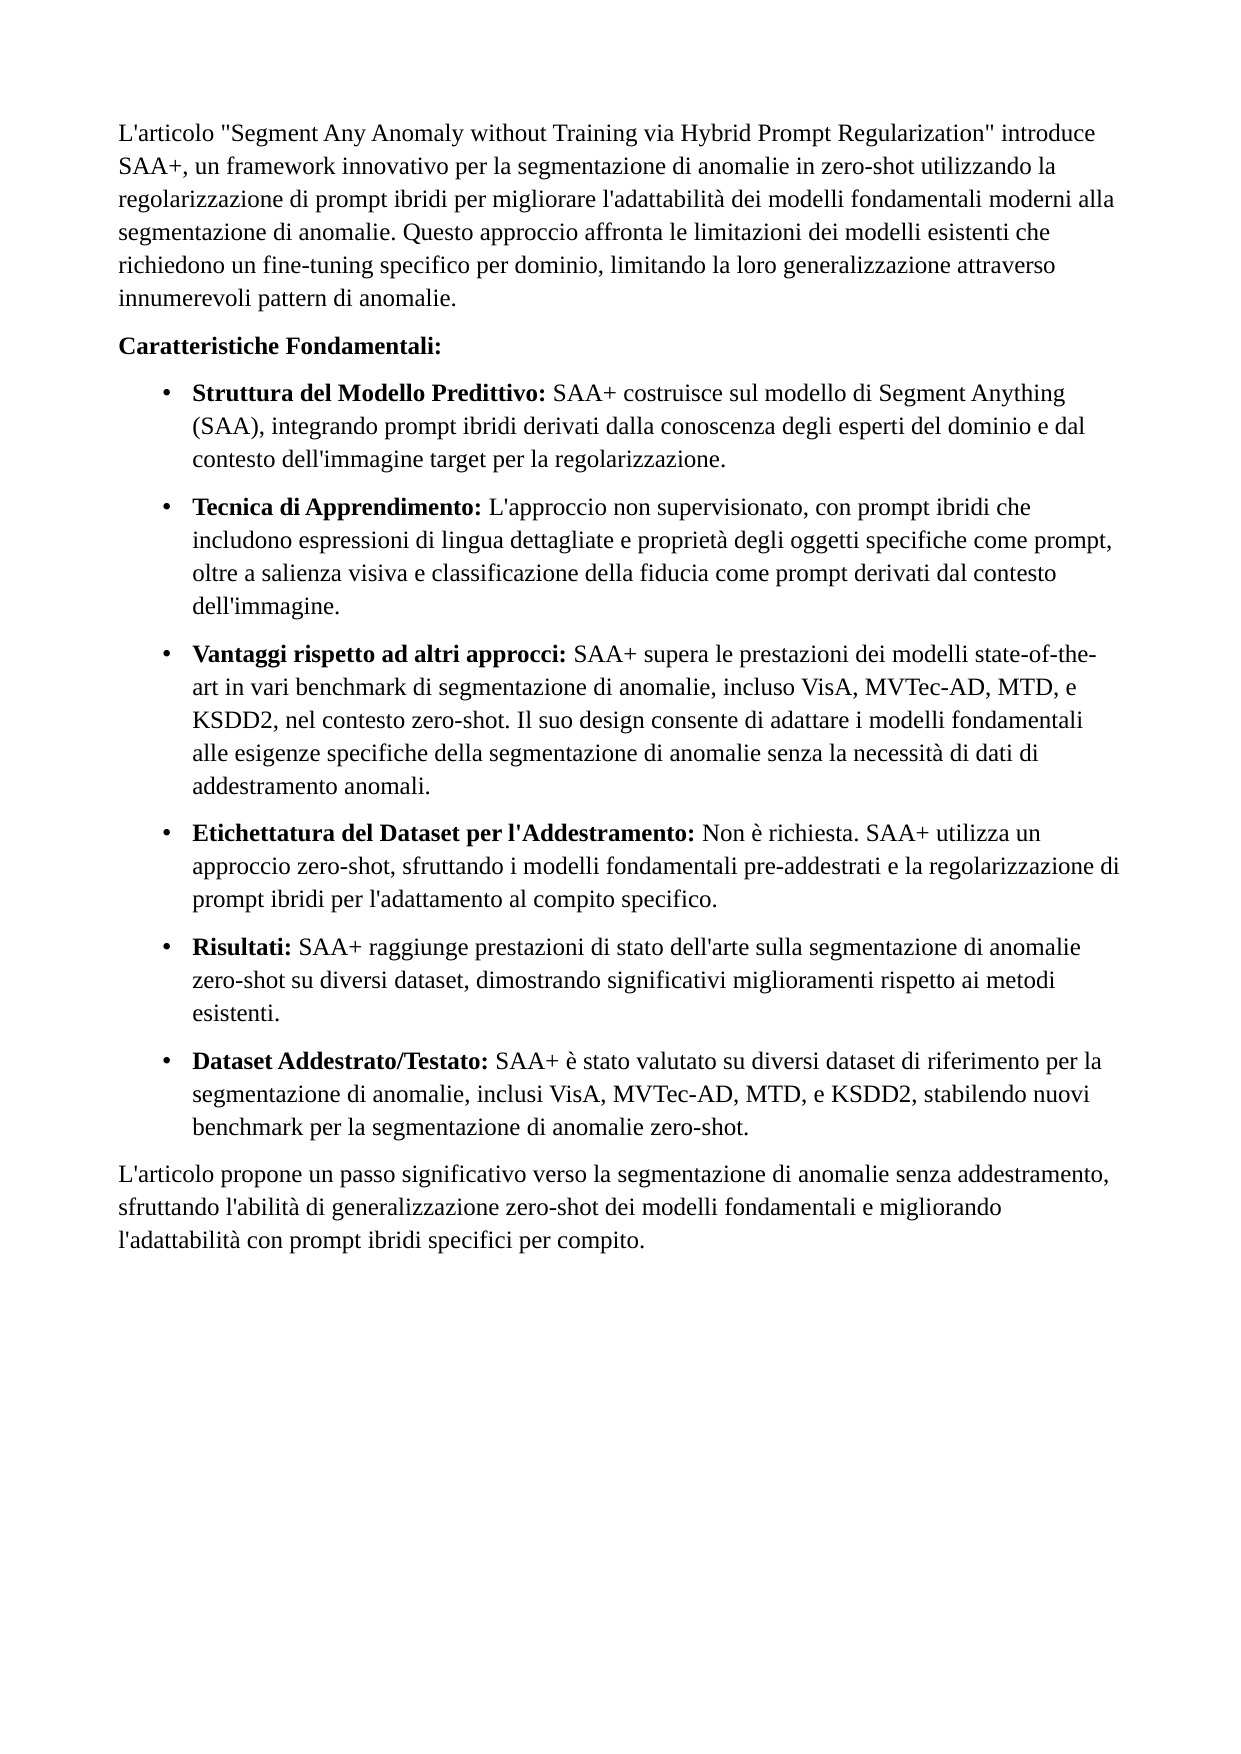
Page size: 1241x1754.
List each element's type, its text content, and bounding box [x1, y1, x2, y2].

list Risultati: SAA+ raggiunge prestazioni di stato dell'arte sulla segmentazione di anomalie zero-shot su diversi dataset, dimostrando significativi miglioramenti rispetto ai metodi esistenti. [162, 932, 1122, 1027]
list Struttura del Modello Predittivo: SAA+ costruisce sul modello di Segment Anything (SAA), integrando prompt ibridi derivati dalla conoscenza degli esperti del dominio e dal contesto dell'immagine target per la regolarizzazione. [162, 378, 1122, 473]
text L'articolo "Segment Any Anomaly without Training via Hybrid Prompt Regularization" introduce SAA+, un framework innovativo per la segmentazione di anomalie in zero-shot utilizzando la regolarizzazione di prompt ibridi per migliorare l'adattabilità dei modelli fondamentali moderni alla segmentazione di anomalie. Questo approccio affronta le limitazioni dei modelli esistenti che richiedono un fine-tuning specifico per dominio, limitando la loro generalizzazione attraverso innumerevoli pattern di anomalie. [118, 118, 1122, 312]
text L'articolo propone un passo significativo verso la segmentazione di anomalie senza addestramento, sfruttando l'abilità di generalizzazione zero-shot dei modelli fondamentali e migliorando l'adattabilità con prompt ibridi specifici per compito. [118, 1159, 1122, 1254]
list Etichettatura del Dataset per l'Addestramento: Non è richiesta. SAA+ utilizza un approccio zero-shot, sfruttando i modelli fondamentali pre-addestrati e la regolarizzazione di prompt ibridi per l'adattamento al compito specifico. [162, 818, 1122, 913]
text Caratteristiche Fondamentali: [118, 331, 1122, 359]
list Vantaggi rispetto ad altri approcci: SAA+ supera le prestazioni dei modelli state-of-the-art in vari benchmark di segmentazione di anomalie, incluso VisA, MVTec-AD, MTD, e KSDD2, nel contesto zero-shot. Il suo design consente di adattare i modelli fondamentali alle esigenze specifiche della segmentazione di anomalie senza la necessità di dati di addestramento anomali. [162, 639, 1122, 799]
list Tecnica di Apprendimento: L'approccio non supervisionato, con prompt ibridi che includono espressioni di lingua dettagliate e proprietà degli oggetti specifiche come prompt, oltre a salienza visiva e classificazione della fiducia come prompt derivati dal contesto dell'immagine. [162, 492, 1122, 620]
list Dataset Addestrato/Testato: SAA+ è stato valutato su diversi dataset di riferimento per la segmentazione di anomalie, inclusi VisA, MVTec-AD, MTD, e KSDD2, stabilendo nuovi benchmark per la segmentazione di anomalie zero-shot. [162, 1046, 1122, 1141]
